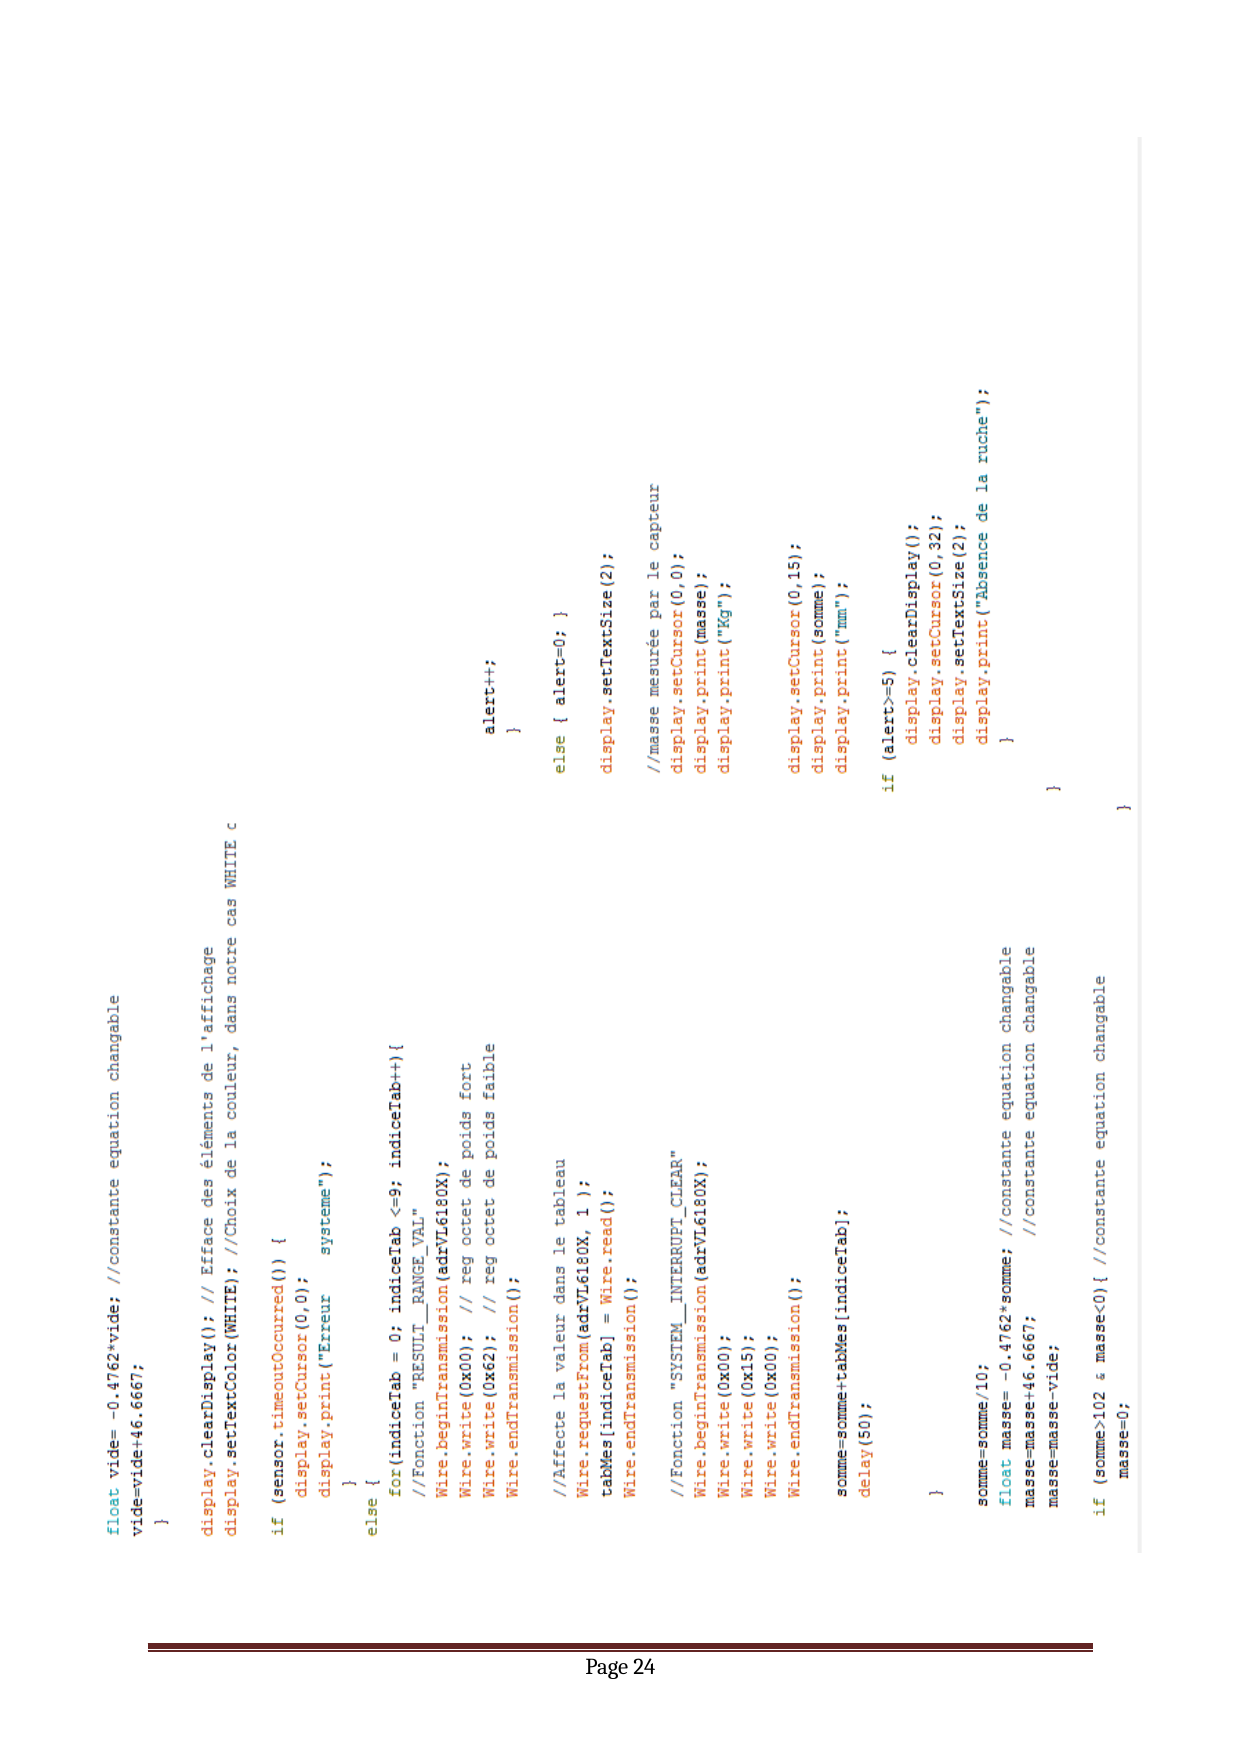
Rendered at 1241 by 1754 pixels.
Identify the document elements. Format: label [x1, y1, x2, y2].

picture [98, 137, 1142, 1553]
